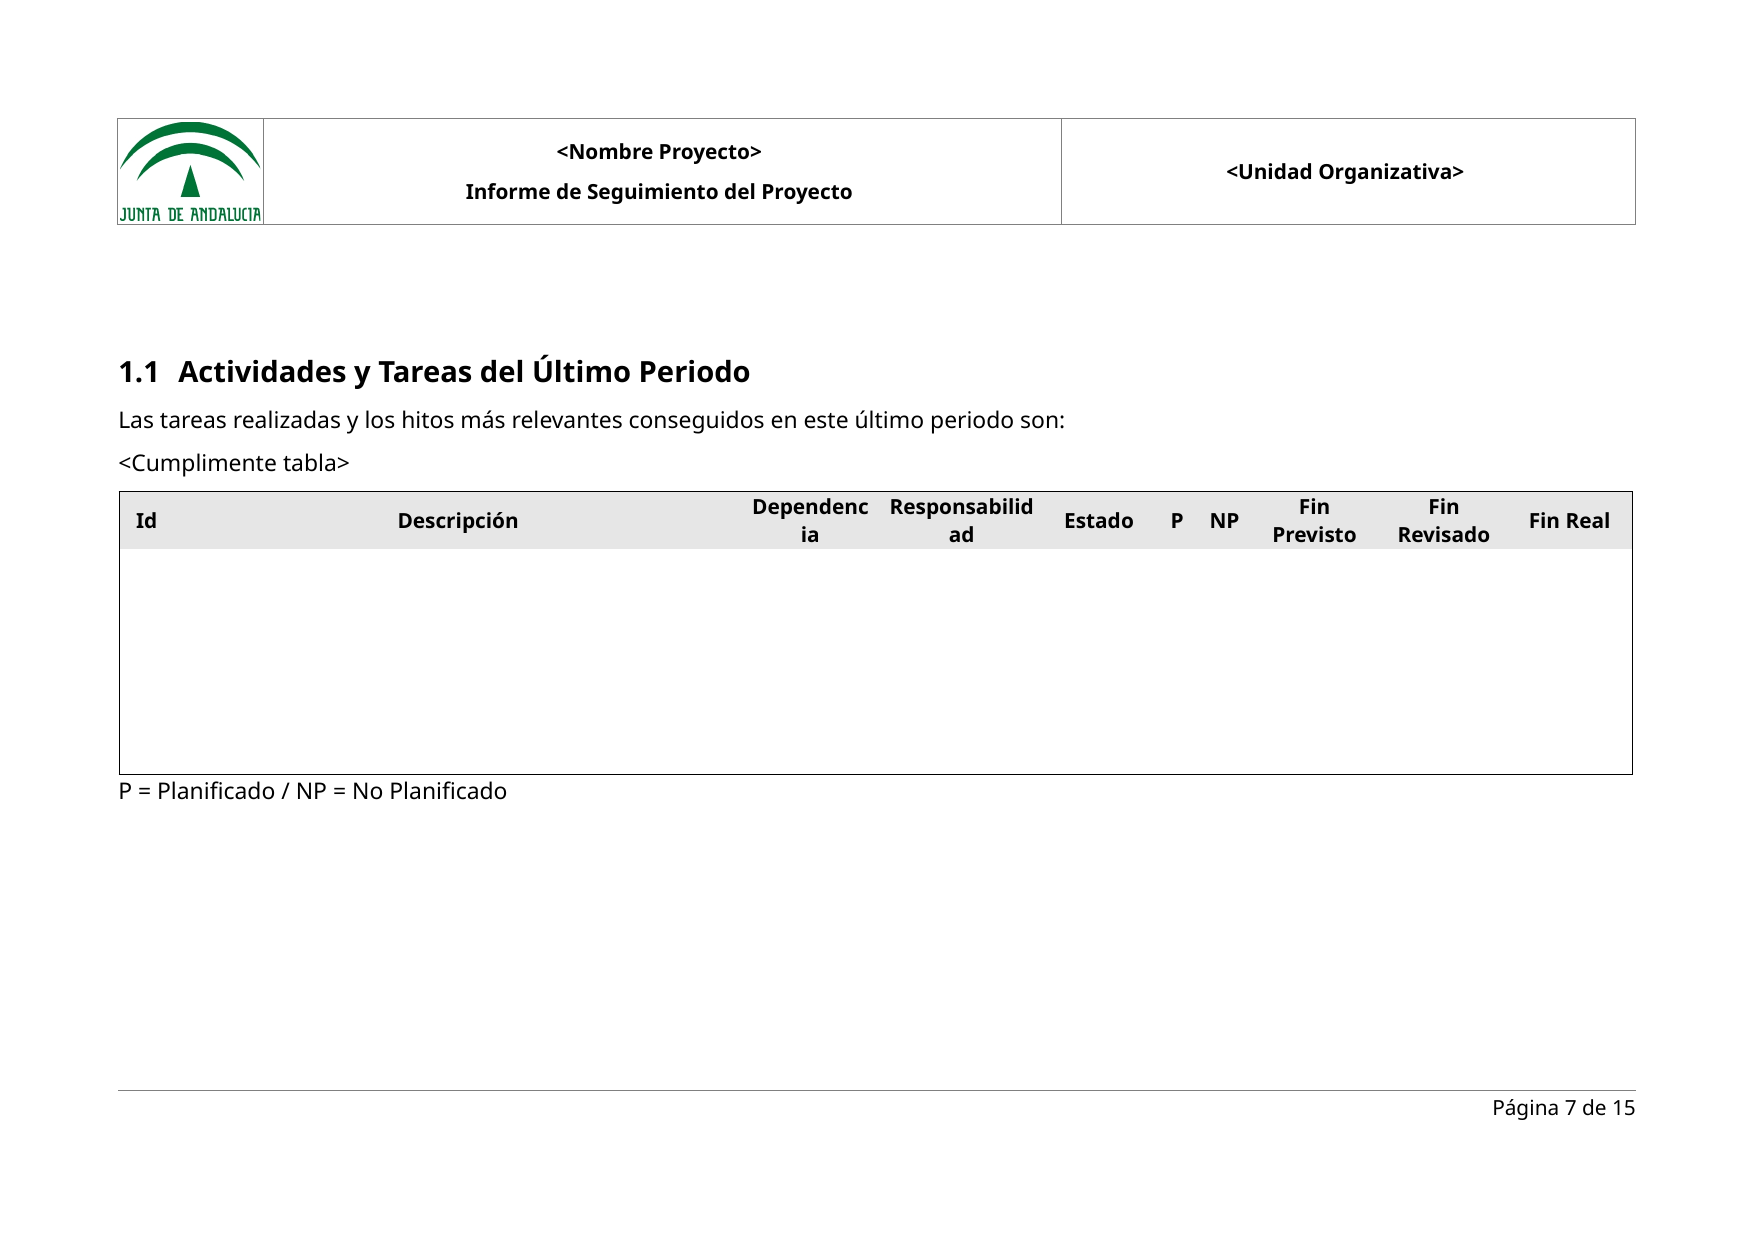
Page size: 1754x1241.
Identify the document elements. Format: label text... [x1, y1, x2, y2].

table_cell [1506, 718, 1632, 774]
table_cell [742, 549, 878, 605]
table_cell [1381, 549, 1506, 605]
table_cell [1045, 718, 1152, 774]
table_cell [1381, 662, 1506, 718]
table_cell [1152, 549, 1201, 605]
table_cell [1381, 605, 1506, 662]
table_cell [1152, 718, 1201, 774]
table_cell [120, 605, 174, 662]
table_cell [174, 605, 742, 662]
table_header Fin Previsto [1247, 492, 1381, 549]
table_cell [1506, 549, 1632, 605]
table_header Fin Revisado [1381, 492, 1506, 549]
table_cell [1506, 662, 1632, 718]
table_cell [1045, 549, 1152, 605]
text Las tareas realizadas y los hitos más relevantes conseguidos en este último periodo son: [118, 404, 1636, 435]
table_header Dependencia [742, 492, 878, 549]
text <Cumplimente tabla> [118, 447, 1636, 479]
table_cell [1201, 718, 1247, 774]
table_cell [1247, 605, 1381, 662]
picture [120, 122, 261, 221]
table_header Fin Real [1506, 492, 1632, 549]
table_header Estado [1045, 492, 1152, 549]
table_cell [1201, 605, 1247, 662]
table_cell [174, 549, 742, 605]
table_cell [1152, 662, 1201, 718]
table_cell [1045, 662, 1152, 718]
table_cell [1506, 605, 1632, 662]
table_cell [878, 549, 1045, 605]
table_cell [878, 605, 1045, 662]
table_cell [1201, 549, 1247, 605]
table_cell [120, 662, 174, 718]
table_cell [1247, 549, 1381, 605]
table_header Id [120, 492, 174, 549]
table_cell [878, 718, 1045, 774]
table_cell [174, 662, 742, 718]
table_cell [742, 605, 878, 662]
table_cell [1045, 605, 1152, 662]
table_cell [742, 718, 878, 774]
table_header Responsabilidad [878, 492, 1045, 549]
table_cell [174, 718, 742, 774]
table_header P [1152, 492, 1201, 549]
table_cell [120, 549, 174, 605]
table_cell [742, 662, 878, 718]
table_cell [1201, 662, 1247, 718]
table_cell [120, 718, 174, 774]
table_cell [878, 662, 1045, 718]
table_header Descripción [174, 492, 742, 549]
text P = Planificado / NP = No Planificado [118, 775, 1636, 806]
table_cell [1247, 718, 1381, 774]
table_cell [1381, 718, 1506, 774]
table_cell [1247, 662, 1381, 718]
subtitle Actividades y Tareas del Último Periodo [118, 351, 1636, 391]
table_header NP [1201, 492, 1247, 549]
table_cell [1152, 605, 1201, 662]
